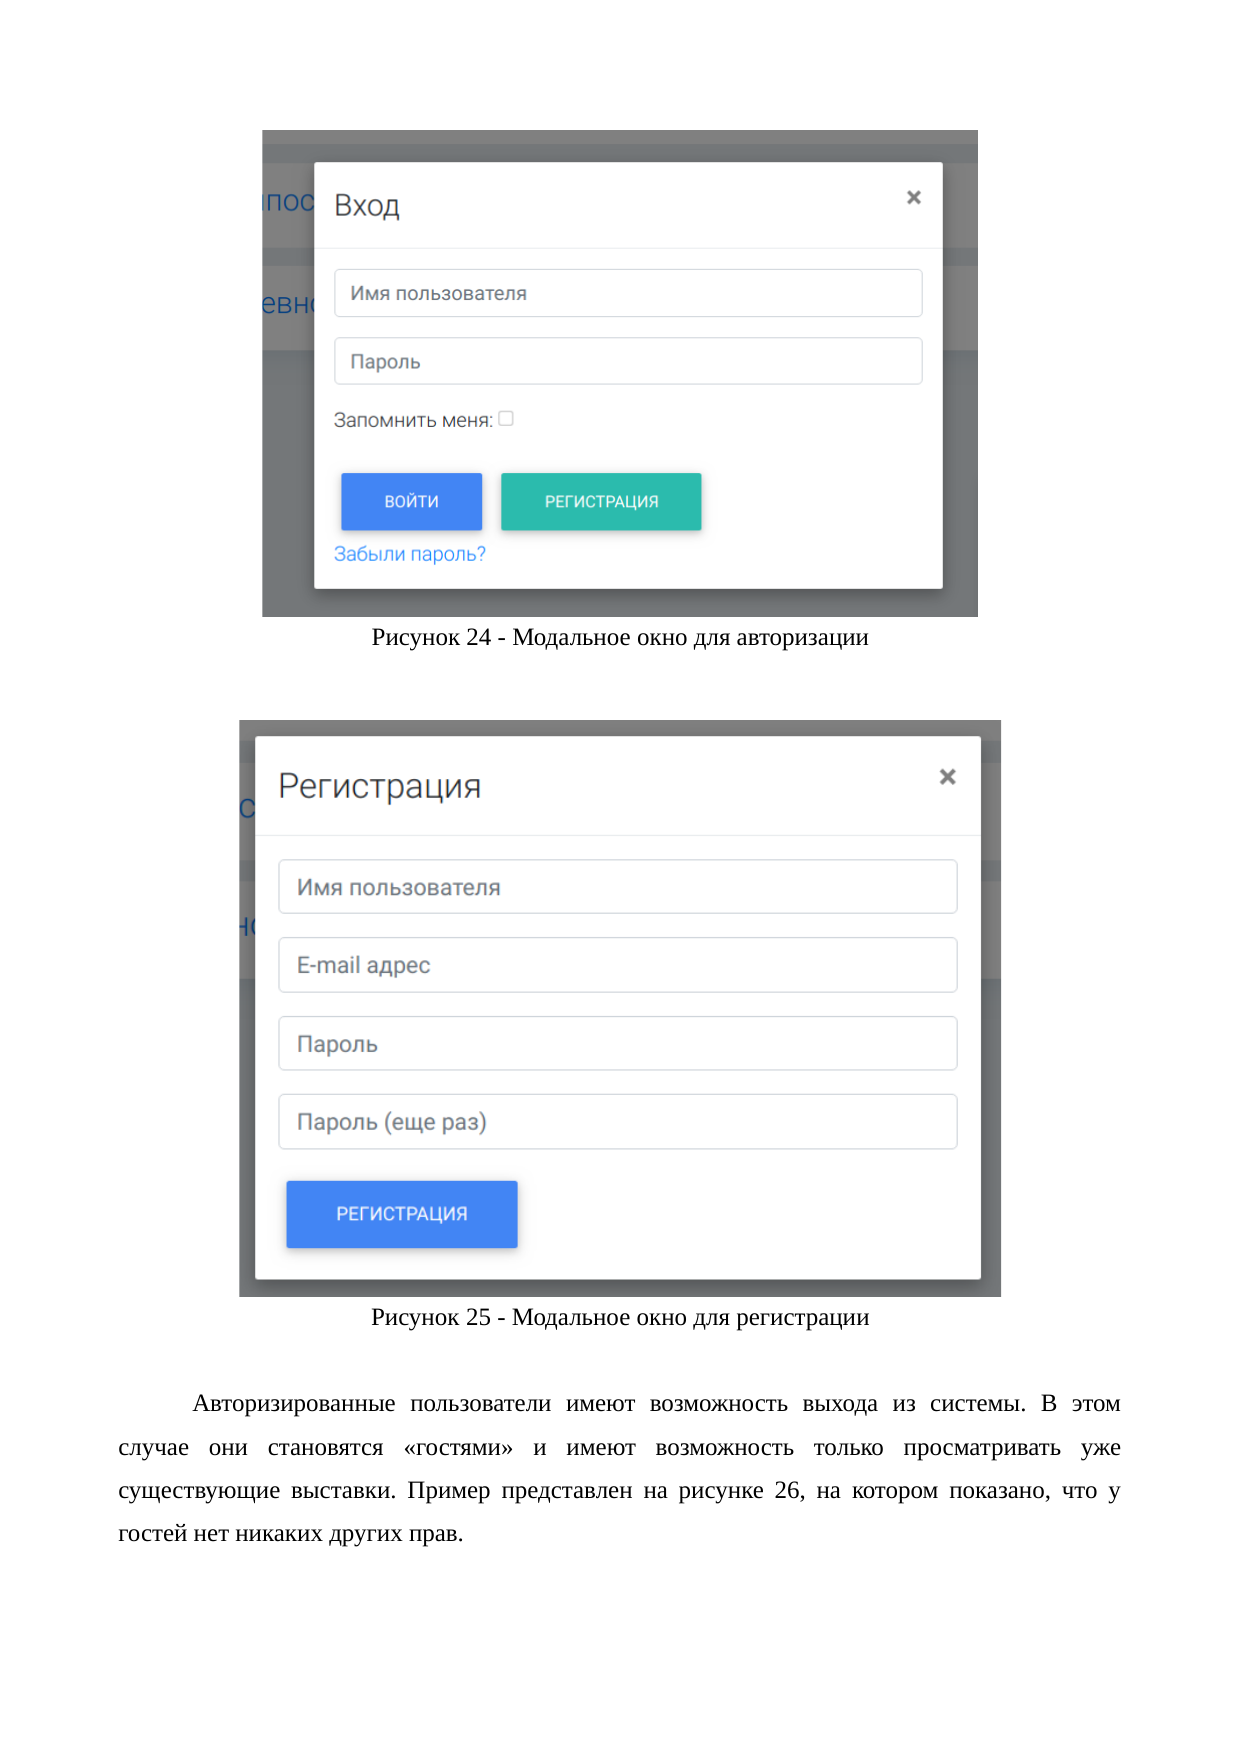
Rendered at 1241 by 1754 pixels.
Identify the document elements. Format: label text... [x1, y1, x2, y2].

picture [262, 130, 978, 617]
text Авторизированные пользователи имеют возможность выхода из системы. В этом случае они становятся «гостями» и имеют возможность только просматривать уже существующие выставки. Пример представлен на рисунке 26, на котором показано, что у гостей нет никаких других прав. [118, 1388, 1122, 1547]
picture [239, 720, 1002, 1297]
text Рисунок 24 - Модальное окно для авторизации [262, 617, 978, 651]
text Рисунок 25 - Модальное окно для регистрации [239, 1297, 1001, 1331]
